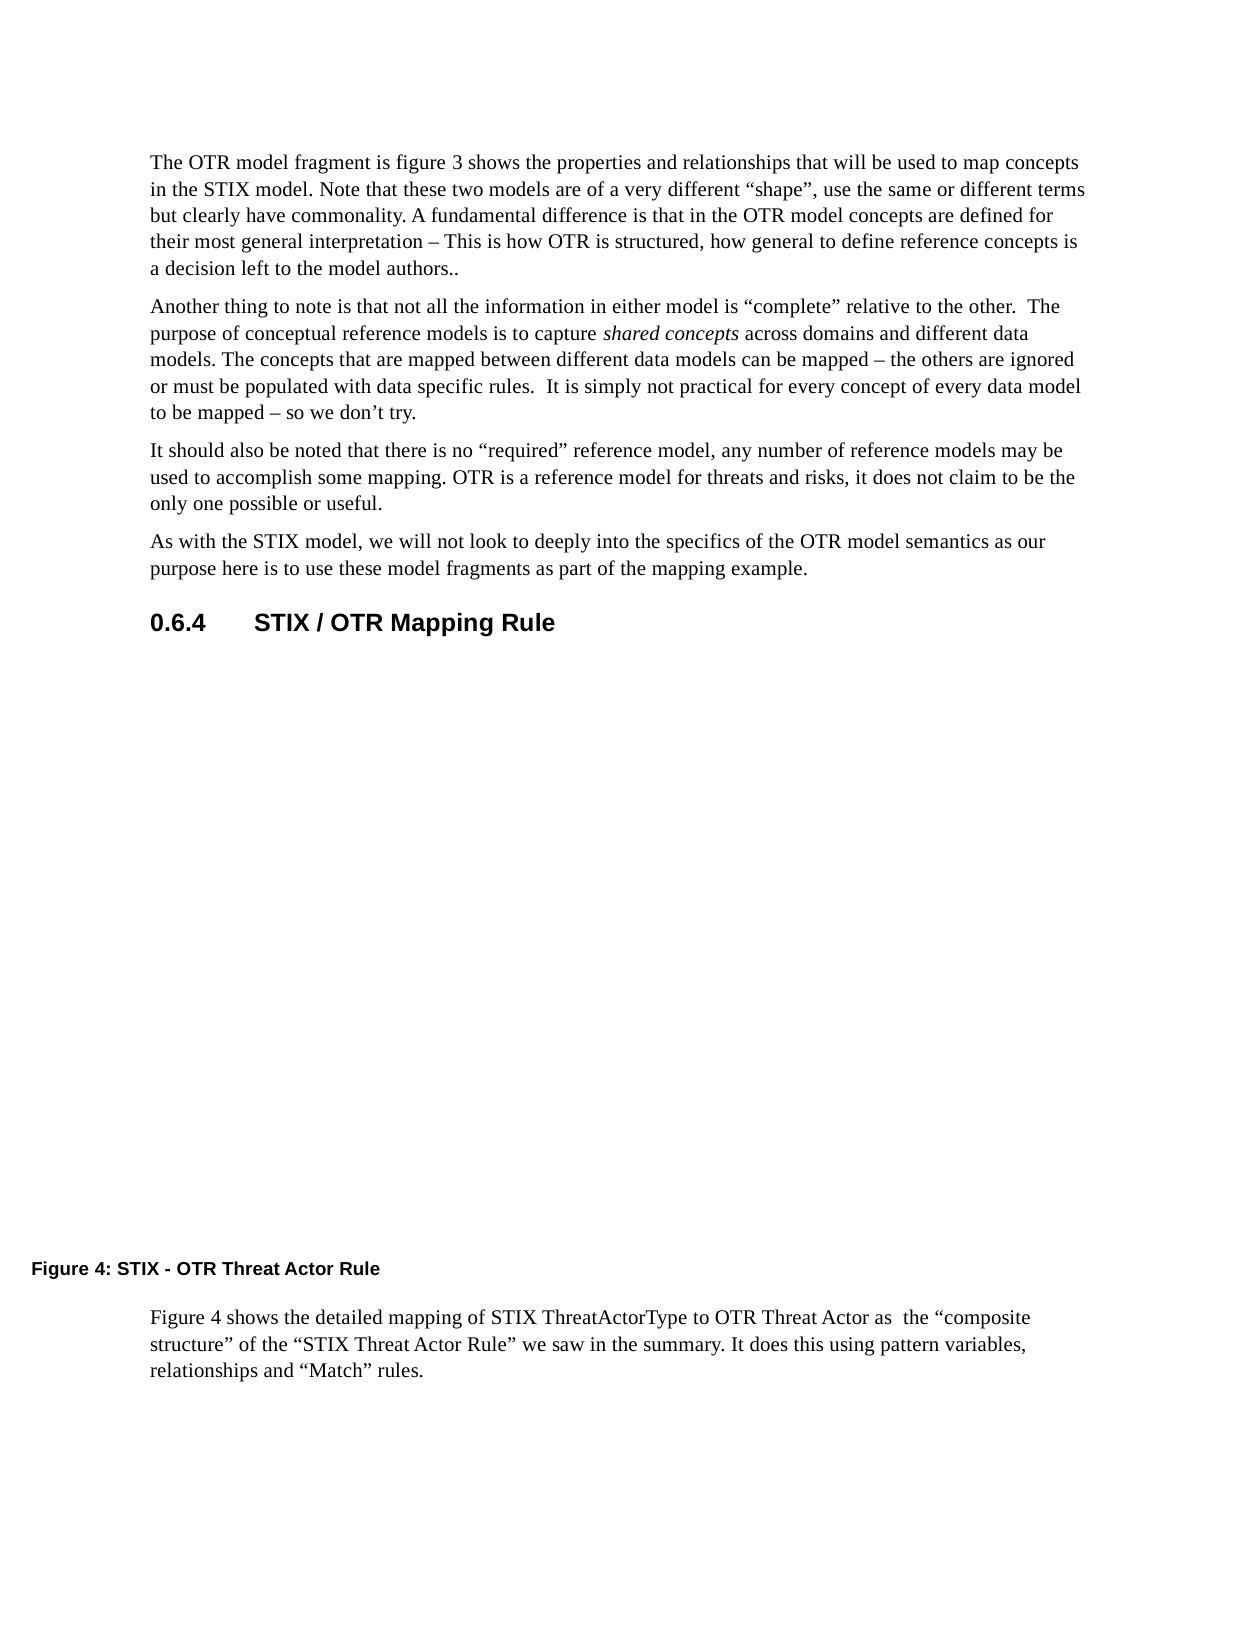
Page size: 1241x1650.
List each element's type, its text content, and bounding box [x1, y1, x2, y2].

text Figure 4: STIX - OTR Threat Actor Rule [31, 669, 1209, 1279]
text The OTR model fragment is figure 3 shows the properties and relationships that will be used to map concepts in the STIX model. Note that these two models are of a very different “shape”, use the same or different terms but clearly have commonality. A fundamental difference is that in the OTR model concepts are defined for their most general interpretation – This is how OTR is structured, how general to define reference concepts is a decision left to the model authors.. [150, 150, 1090, 280]
text As with the STIX model, we will not look to deeply into the specifics of the OTR model semantics as our purpose here is to use these model fragments as part of the mapping example. [150, 529, 1090, 580]
text It should also be noted that there is no “required” reference model, any number of reference models may be used to accomplish some mapping. OTR is a reference model for threats and risks, it does not claim to be the only one possible or useful. [150, 438, 1090, 515]
text [150, 651, 1090, 669]
text Figure 4 shows the detailed mapping of STIX ThreatActorType to OTR Threat Actor as the “composite structure” of the “STIX Threat Actor Rule” we saw in the summary. It does this using pattern variables, relationships and “Match” rules. [150, 1279, 1090, 1382]
text Another thing to note is that not all the information in either model is “complete” relative to the other. The purpose of conceptual reference models is to capture shared concepts across domains and different data models. The concepts that are mapped between different data models can be mapped – the others are ignored or must be populated with data specific rules. It is simply not practical for every concept of every data model to be mapped – so we don’t try. [150, 294, 1090, 424]
subtitle STIX / OTR Mapping Rule [150, 608, 1090, 637]
